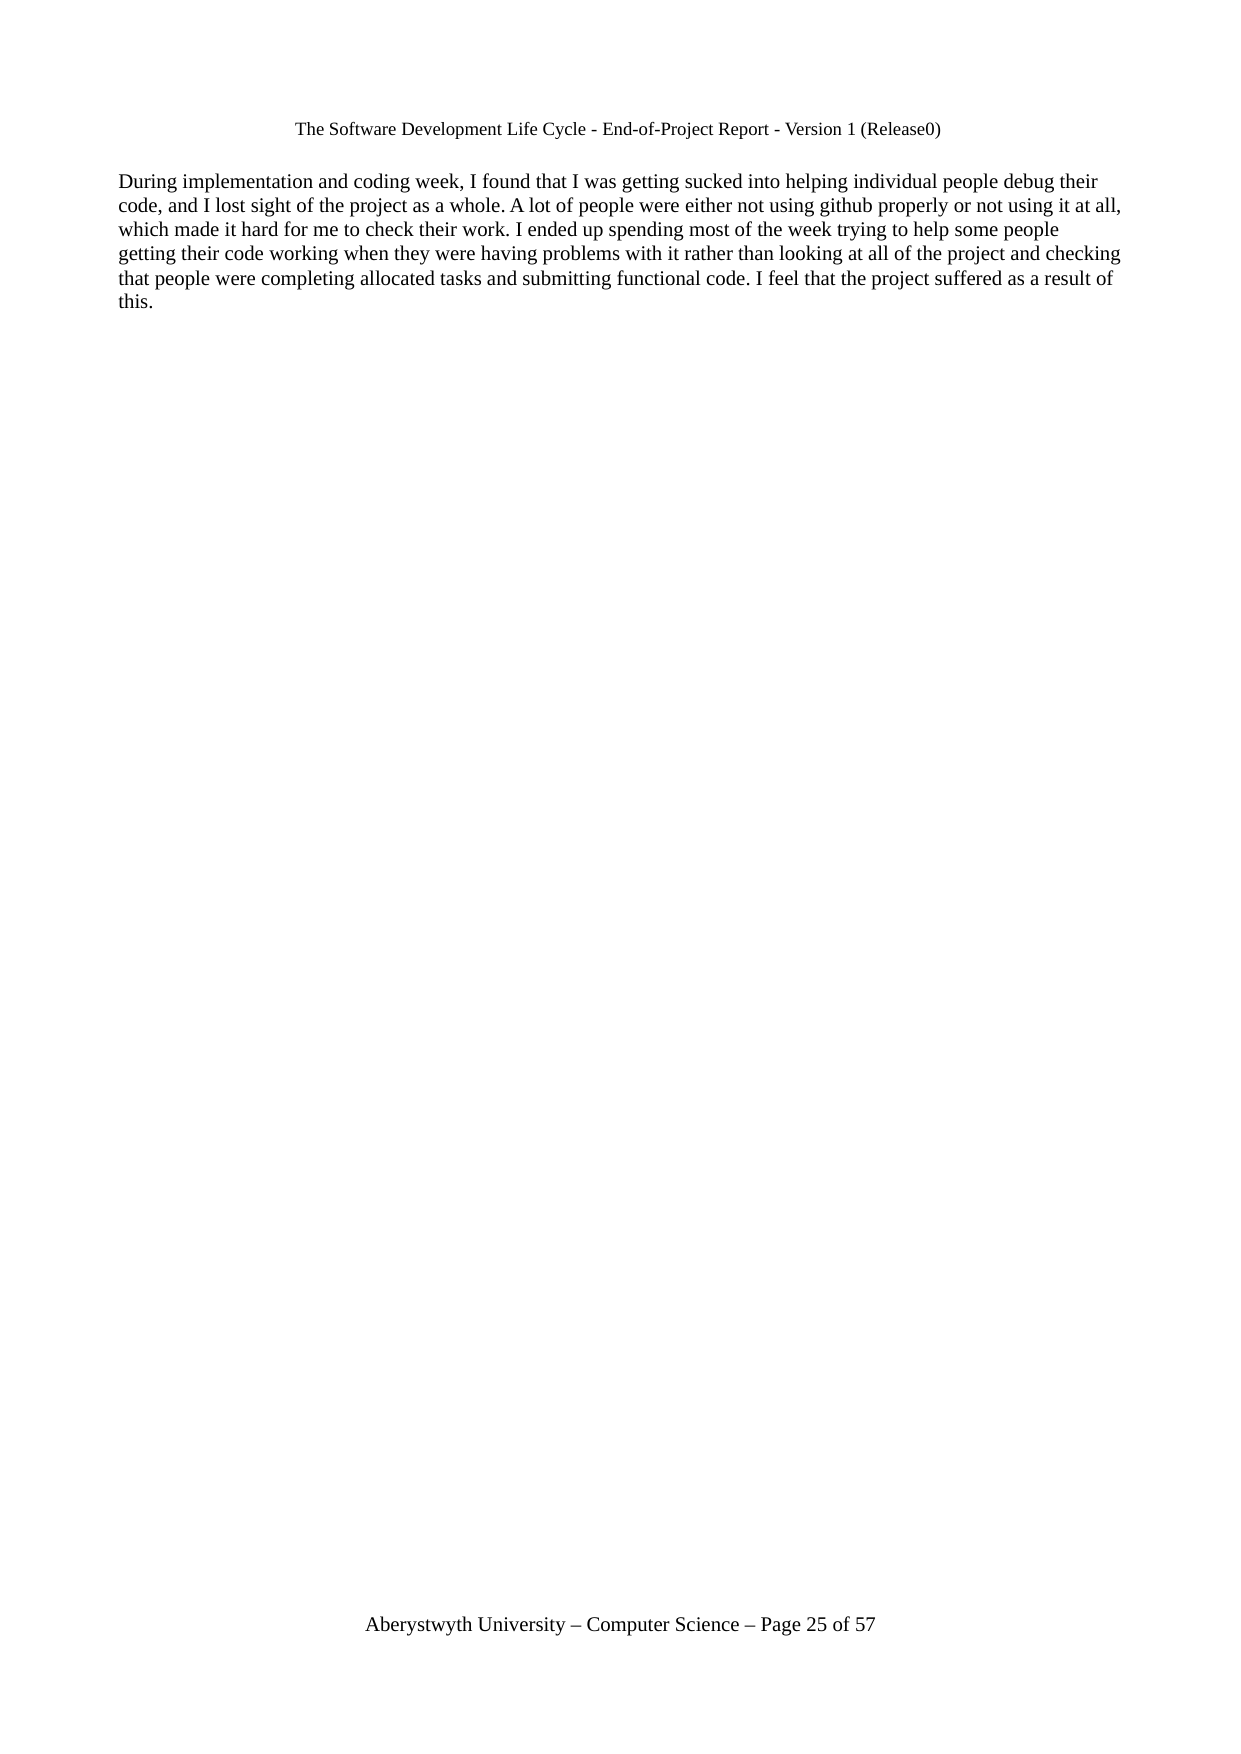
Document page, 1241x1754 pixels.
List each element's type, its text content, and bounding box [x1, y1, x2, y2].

text During implementation and coding week, I found that I was getting sucked into helping individual people debug their code, and I lost sight of the project as a whole. A lot of people were either not using github properly or not using it at all, which made it hard for me to check their work. I ended up spending most of the week trying to help some people getting their code working when they were having problems with it rather than looking at all of the project and checking that people were completing allocated tasks and submitting functional code. I feel that the project suffered as a result of this. [118, 169, 1122, 313]
